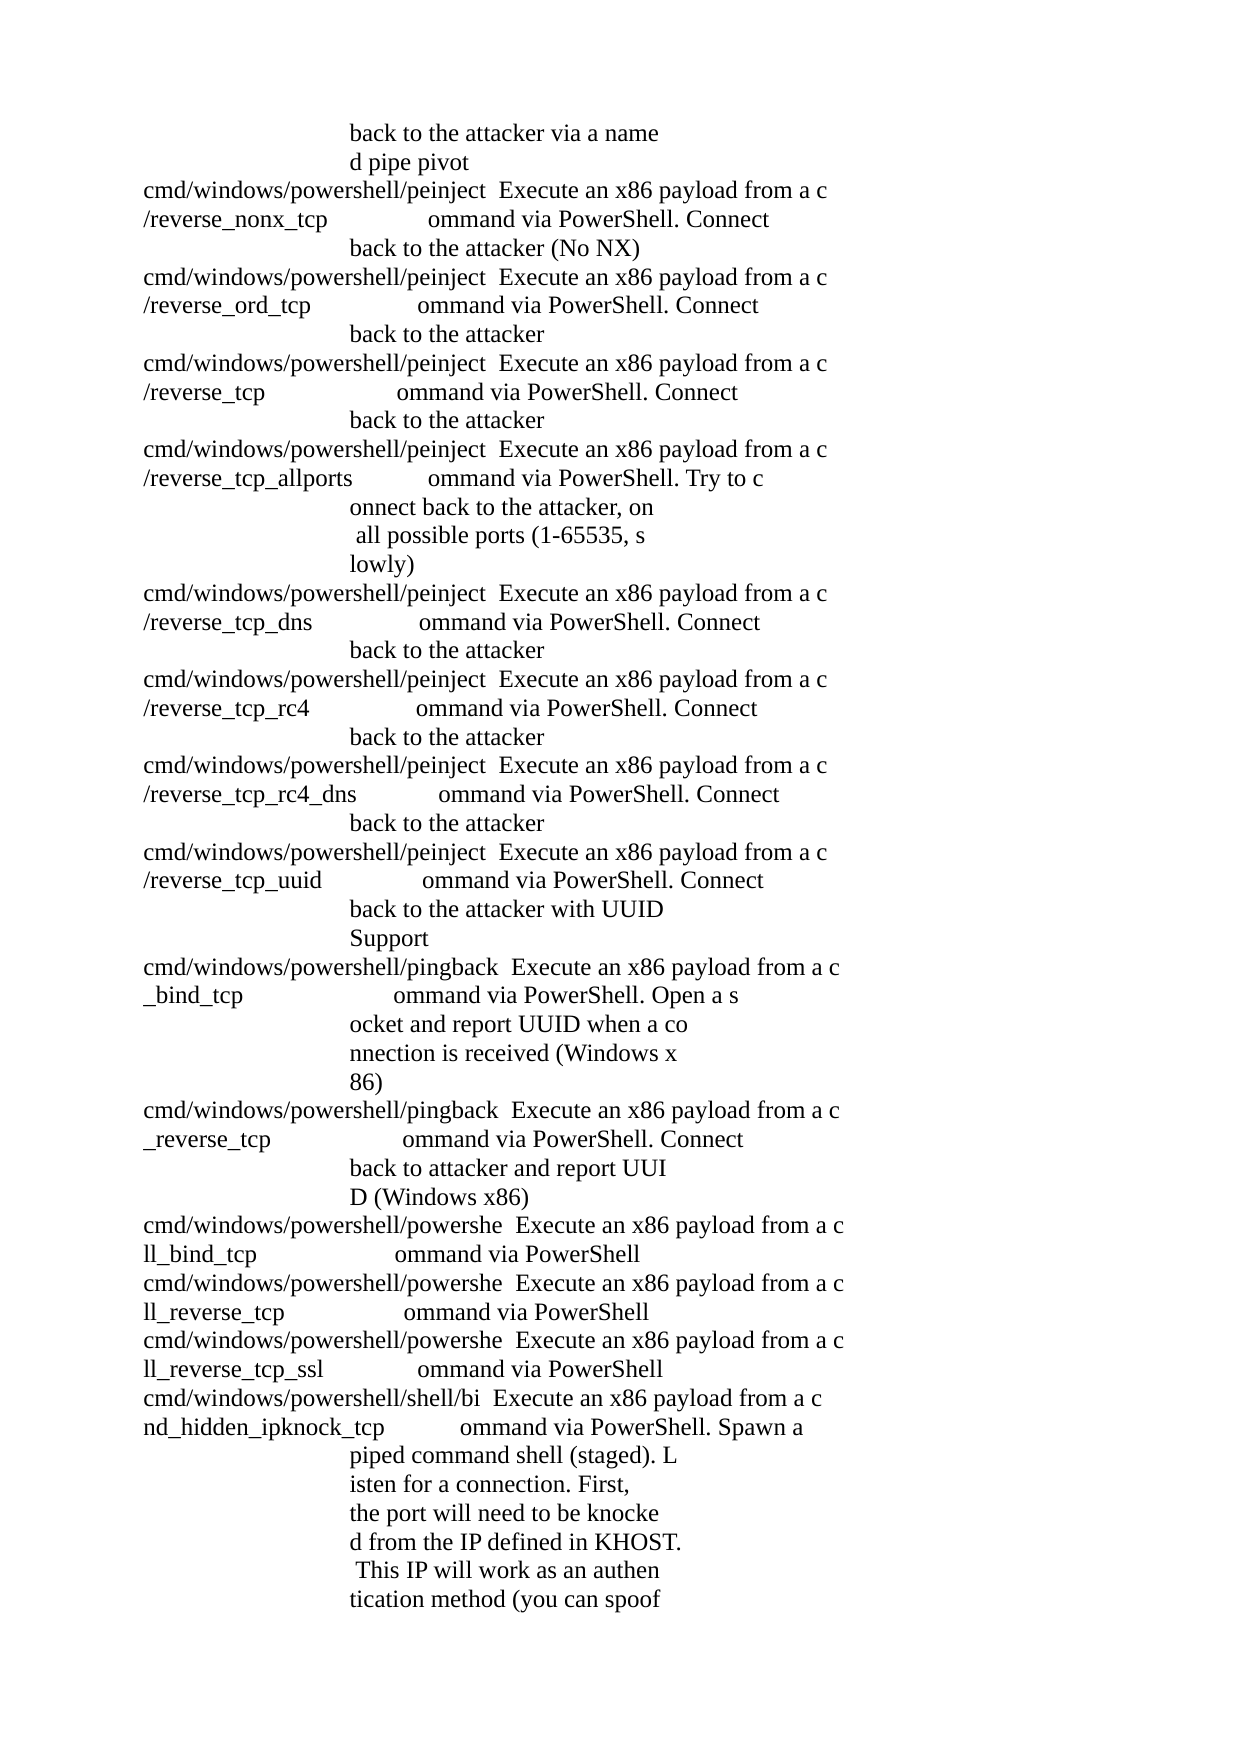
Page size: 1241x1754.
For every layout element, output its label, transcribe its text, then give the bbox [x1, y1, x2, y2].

text cmd/windows/powershell/peinject Execute an x86 payload from a c [118, 837, 1122, 866]
text ll_bind_tcp ommand via PowerShell [118, 1239, 1122, 1268]
text isten for a connection. First, [118, 1469, 1122, 1498]
text /reverse_ord_tcp ommand via PowerShell. Connect [118, 291, 1122, 319]
text ocket and report UUID when a co [118, 1009, 1122, 1038]
text cmd/windows/powershell/shell/bi Execute an x86 payload from a c [118, 1383, 1122, 1412]
text ll_reverse_tcp_ssl ommand via PowerShell [118, 1354, 1122, 1383]
text cmd/windows/powershell/peinject Execute an x86 payload from a c [118, 262, 1122, 291]
text back to attacker and report UUI [118, 1153, 1122, 1182]
text lowly) [118, 549, 1122, 578]
text back to the attacker [118, 636, 1122, 664]
text cmd/windows/powershell/peinject Execute an x86 payload from a c [118, 751, 1122, 779]
text cmd/windows/powershell/pingback Execute an x86 payload from a c [118, 1096, 1122, 1124]
text onnect back to the attacker, on [118, 492, 1122, 521]
text d from the IP defined in KHOST. [118, 1527, 1122, 1556]
text 86) [118, 1067, 1122, 1096]
text /reverse_tcp_uuid ommand via PowerShell. Connect [118, 866, 1122, 894]
text cmd/windows/powershell/peinject Execute an x86 payload from a c [118, 348, 1122, 377]
text the port will need to be knocke [118, 1498, 1122, 1527]
text back to the attacker [118, 406, 1122, 434]
text Support [118, 923, 1122, 952]
text nnection is received (Windows x [118, 1038, 1122, 1067]
text back to the attacker with UUID [118, 894, 1122, 923]
text cmd/windows/powershell/powershe Execute an x86 payload from a c [118, 1211, 1122, 1239]
text back to the attacker (No NX) [118, 233, 1122, 262]
text /reverse_tcp_rc4_dns ommand via PowerShell. Connect [118, 779, 1122, 808]
text _reverse_tcp ommand via PowerShell. Connect [118, 1124, 1122, 1153]
text cmd/windows/powershell/peinject Execute an x86 payload from a c [118, 176, 1122, 204]
text piped command shell (staged). L [118, 1441, 1122, 1469]
text /reverse_tcp_allports ommand via PowerShell. Try to c [118, 463, 1122, 492]
text back to the attacker [118, 808, 1122, 837]
text tication method (you can spoof [118, 1584, 1122, 1613]
text cmd/windows/powershell/powershe Execute an x86 payload from a c [118, 1268, 1122, 1297]
text _bind_tcp ommand via PowerShell. Open a s [118, 981, 1122, 1009]
text cmd/windows/powershell/powershe Execute an x86 payload from a c [118, 1326, 1122, 1354]
text cmd/windows/powershell/peinject Execute an x86 payload from a c [118, 434, 1122, 463]
text /reverse_nonx_tcp ommand via PowerShell. Connect [118, 204, 1122, 233]
text cmd/windows/powershell/peinject Execute an x86 payload from a c [118, 578, 1122, 607]
text /reverse_tcp_rc4 ommand via PowerShell. Connect [118, 693, 1122, 722]
text back to the attacker via a name [118, 118, 1122, 147]
text back to the attacker [118, 319, 1122, 348]
text all possible ports (1-65535, s [118, 521, 1122, 549]
text nd_hidden_ipknock_tcp ommand via PowerShell. Spawn a [118, 1412, 1122, 1441]
text cmd/windows/powershell/peinject Execute an x86 payload from a c [118, 664, 1122, 693]
text This IP will work as an authen [118, 1556, 1122, 1584]
text cmd/windows/powershell/pingback Execute an x86 payload from a c [118, 952, 1122, 981]
text D (Windows x86) [118, 1182, 1122, 1211]
text back to the attacker [118, 722, 1122, 751]
text /reverse_tcp_dns ommand via PowerShell. Connect [118, 607, 1122, 636]
text ll_reverse_tcp ommand via PowerShell [118, 1297, 1122, 1326]
text d pipe pivot [118, 147, 1122, 176]
text /reverse_tcp ommand via PowerShell. Connect [118, 377, 1122, 406]
